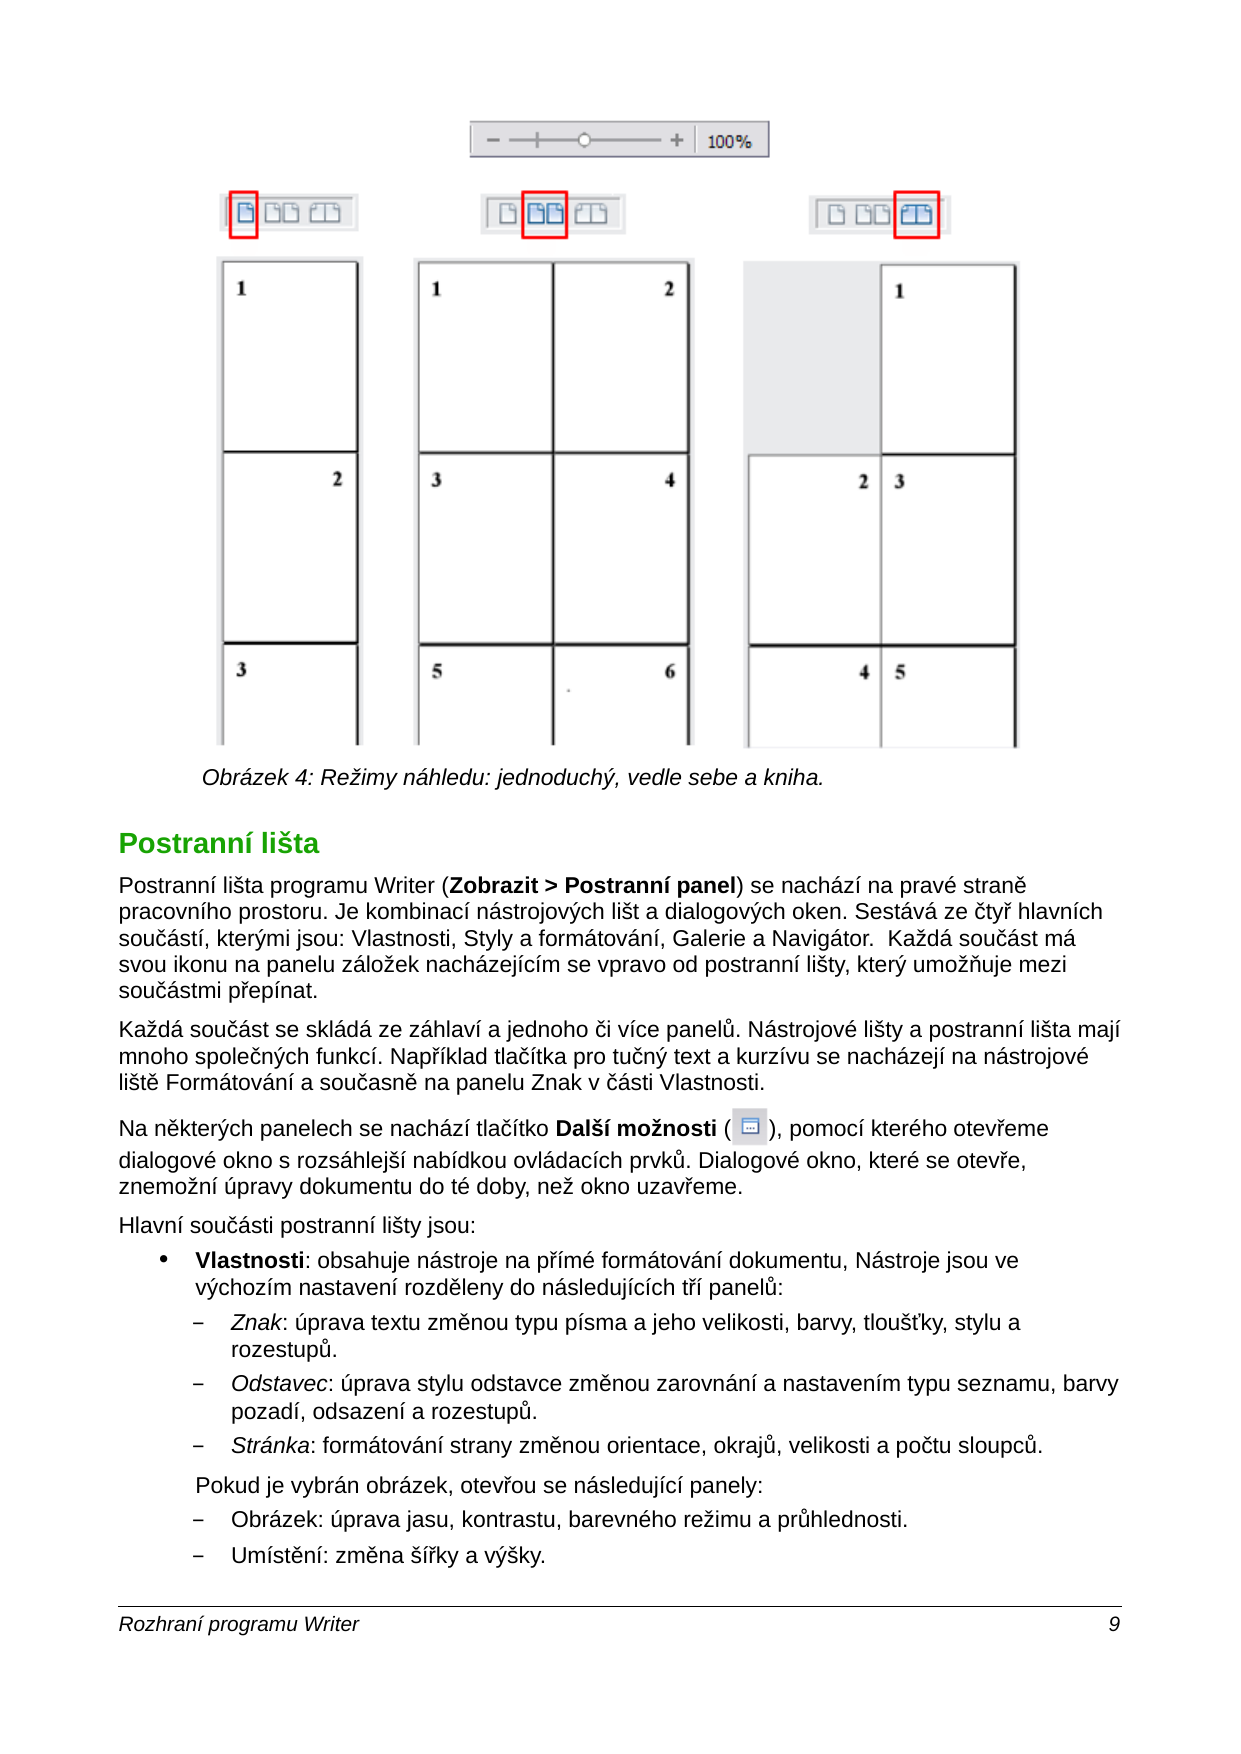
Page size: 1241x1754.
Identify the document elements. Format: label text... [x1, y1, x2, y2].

subtitle Postranní lišta [118, 826, 1122, 859]
list Vlastnosti: obsahuje nástroje na přímé formátování dokumentu, Nástroje jsou ve výchozím nastavení rozděleny do následujících tří panelů: [156, 1245, 1122, 1300]
list Odstavec: úprava stylu odstavce změnou zarovnání a nastavením typu seznamu, barvy pozadí, odsazení a rozestupů. [192, 1368, 1122, 1424]
picture [731, 1107, 769, 1147]
list Hlavní součásti postranní lišty jsou: [118, 1212, 1122, 1238]
list Znak: úprava textu změnou typu písma a jeho velikosti, barvy, tloušťky, stylu a rozestupů. [192, 1307, 1122, 1362]
list Obrázek: úprava jasu, kontrastu, barevného režimu a průhlednosti. [192, 1504, 1122, 1533]
list Stránka: formátování strany změnou orientace, okrajů, velikosti a počtu sloupců. [192, 1430, 1122, 1459]
text Každá součást se skládá ze záhlaví a jednoho či více panelů. Nástrojové lišty a postranní lišta mají mnoho společných funkcí. Například tlačítka pro tučný text a kurzívu se nacházejí na nástrojové liště Formátování a současně na panelu Znak v části Vlastnosti. [118, 1016, 1122, 1095]
text Obrázek 4 : Režimy náhledu: jednoduchý, vedle sebe a kniha. [202, 764, 1039, 791]
picture [201, 172, 1039, 758]
list Pokud je vybrán obrázek, otevřou se následující panely: [195, 1472, 1122, 1498]
list Umístění: změna šířky a výšky. [192, 1540, 1122, 1569]
text Postranní lišta programu Writer (Zobrazit > Postranní panel) se nachází na pravé straně pracovního prostoru. Je kombinací nástrojových lišt a dialogových oken. Sestává ze čtyř hlavních součástí, kterými jsou: Vlastnosti, Styly a formátování, Galerie a Navigátor. Každá součást má svou ikonu na panelu záložek nacházejícím se vpravo od postranní lišty, který umožňuje mezi součástmi přepínat. [118, 872, 1122, 1004]
picture [467, 118, 773, 161]
text Na některých panelech se nachází tlačítko Další možnosti (), pomocí kterého otevřeme dialogové okno s rozsáhlejší nabídkou ovládacích prvků. Dialogové okno, které se otevře, znemožní úpravy dokumentu do té doby, než okno uzavřeme. [118, 1108, 1122, 1199]
